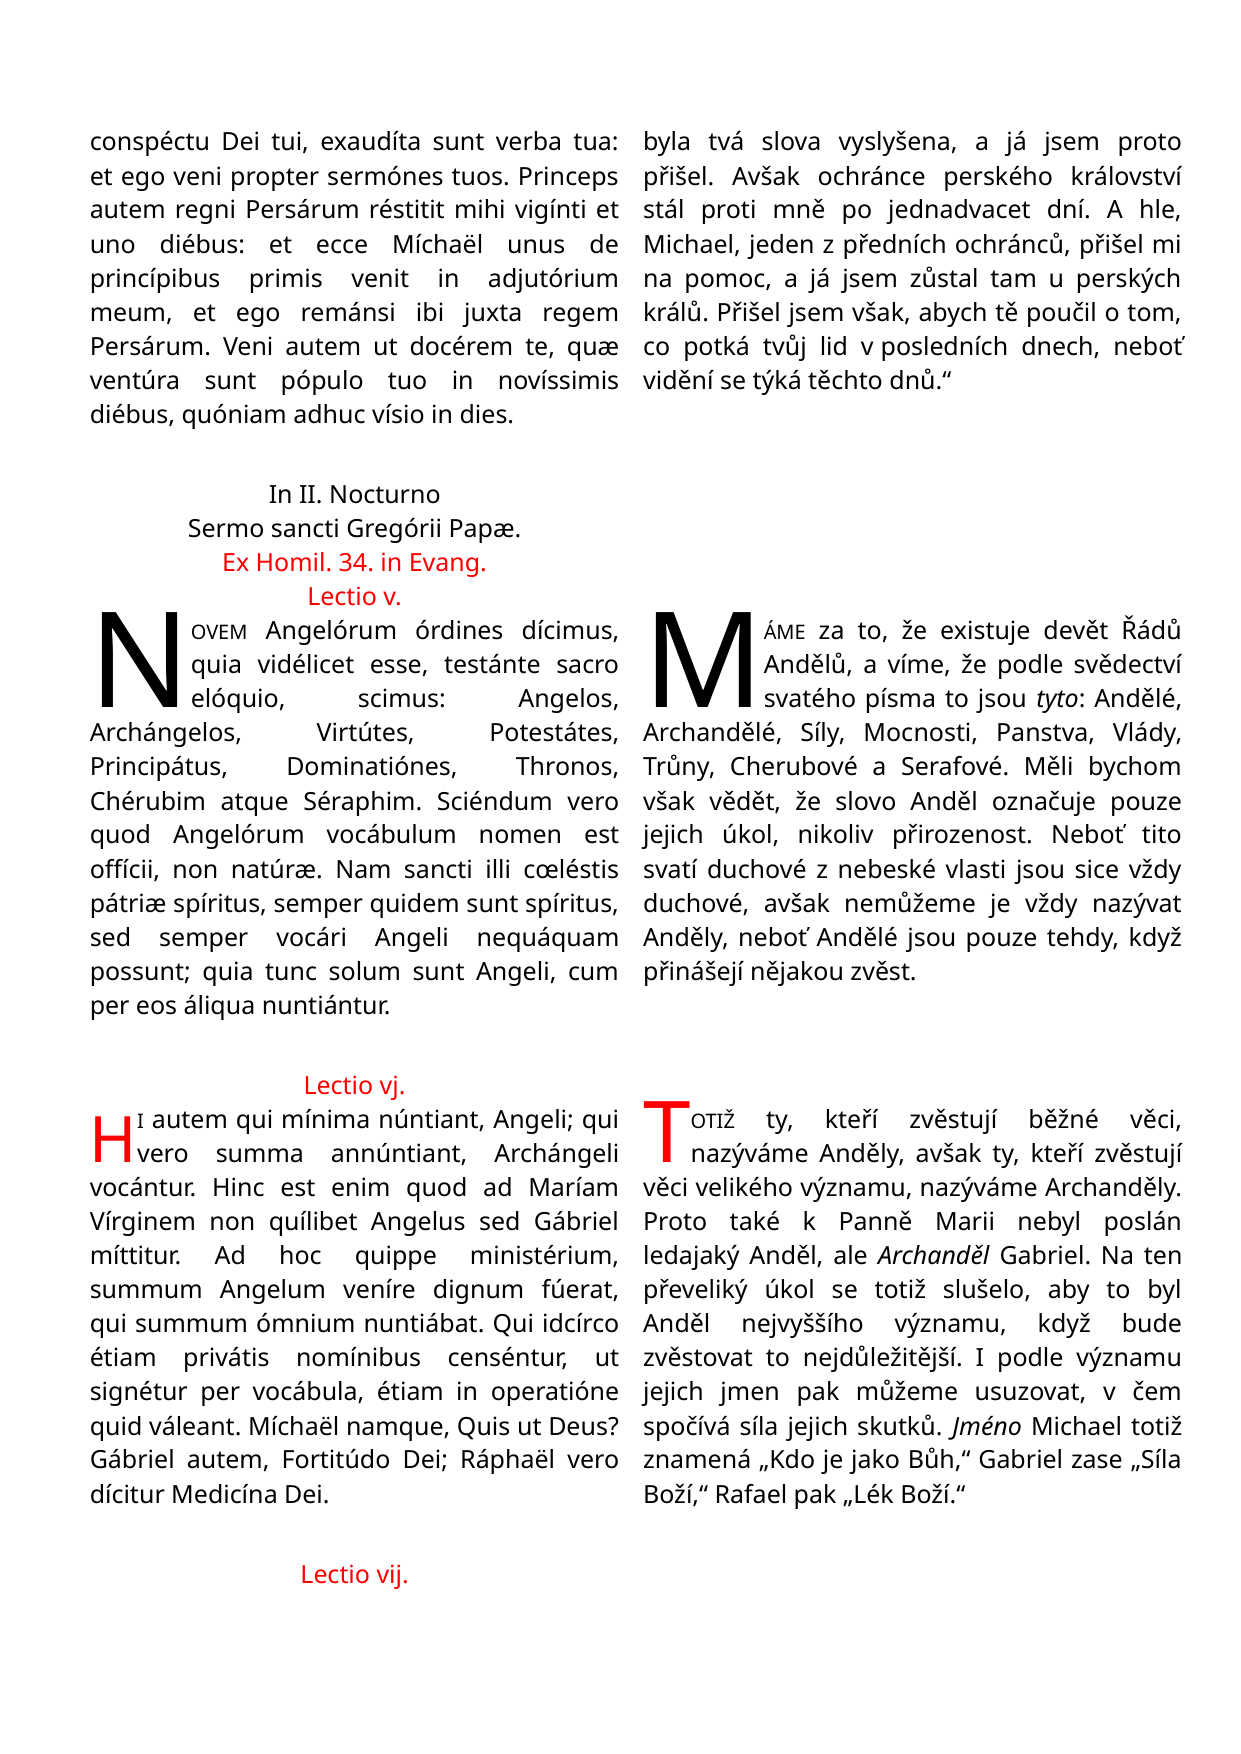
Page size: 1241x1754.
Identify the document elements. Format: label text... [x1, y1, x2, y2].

table_cell Totiž ty, kteří zvěstují běžné věci, nazýváme Anděly, avšak ty, kteří zvěstují věci velikého významu, nazýváme Archanděly. Proto také k Panně Marii nebyl poslán ledajaký Anděl, ale Archanděl Gabriel. Na ten převeliký úkol se totiž slušelo, aby to byl Anděl nejvyššího významu, když bude zvěstovat to nejdůležitější. I podle významu jejich jmen pak můžeme usuzovat, v čem spočívá síla jejich skutků. Jméno Michael totiž znamená „Kdo je jako Bůh,“ Gabriel zase „Síla Boží,“ Rafael pak „Lék Boží.“ [631, 1062, 1194, 1550]
table_cell Lectio vij. [78, 1550, 631, 1596]
table_cell In II. Nocturno Sermo sancti Gregórii Papæ. Ex Homil. 34. in Evang. Lectio v. Novem Angelórum órdines dícimus, quia vidélicet esse, testánte sacro elóquio, scimus: Angelos, Archángelos, Virtútes, Potestátes, Principátus, Dominatiónes, Thronos, Chérubim atque Séraphim. Sciéndum vero quod Angelórum vocábulum nomen est offícii, non natúræ. Nam sancti illi cœléstis pátriæ spíritus, semper quidem sunt spíritus, sed semper vocári Angeli nequáquam possunt; quia tunc solum sunt Angeli, cum per eos áliqua nuntiántur. [78, 471, 631, 1062]
table_cell Máme za to, že existuje devět Řádů Andělů, a víme, že podle svědectví svatého písma to jsou tyto: Andělé, Archandělé, Síly, Moc­nosti, Panstva, Vlády, Trůny, Cherubové a Serafové. Měli bychom však vědět, že slovo Anděl označuje pouze jejich úkol, nikoliv přirozenost. Neboť tito svatí duchové z nebeské vlasti jsou sice vždy duchové, avšak nemůžeme je vždy nazývat Anděly, neboť Andělé jsou pouze tehdy, když přinášejí nějakou zvěst. [631, 471, 1194, 1062]
table_cell byla tvá slova vyslyšena, a já jsem proto přišel. Avšak ochránce perského království stál proti mně po jednadvacet dní. A hle, Michael, jeden z předních ochránců, přišel mi na pomoc, a já jsem zůstal tam u perských králů. Přišel jsem však, abych tě poučil o tom, co potká tvůj lid v posledních dnech, neboť vidění se týká těchto dnů.“ [631, 118, 1194, 471]
table_cell [631, 1550, 1194, 1596]
table_cell conspéctu Dei tui, exaudíta sunt verba tua: et ego veni propter sermónes tuos. Princeps autem regni Persárum réstitit mihi vigínti et uno diébus: et ecce Míchaël unus de princípibus primis venit in adjutórium meum, et ego remánsi ibi juxta regem Persárum. Veni autem ut docérem te, quæ ventúra sunt pópulo tuo in novíssimis diébus, quóniam adhuc vísio in dies. [78, 118, 631, 471]
table_cell Lectio vj. hi autem qui mínima núntiant, Angeli; qui vero summa annúntiant, Archángeli vocántur. Hinc est enim quod ad Maríam Vírginem non quílibet Angelus sed Gábriel míttitur. Ad hoc quippe ministérium, summum Angelum veníre dignum fúerat, qui summum ómnium nuntiábat. Qui idcírco étiam privátis nomínibus censéntur, ut signétur per vocábula, étiam in operatióne quid váleant. Míchaël namque, Quis ut Deus? Gábriel autem, Fortitúdo Dei; Ráphaël vero dícitur Medicína Dei. [78, 1062, 631, 1550]
